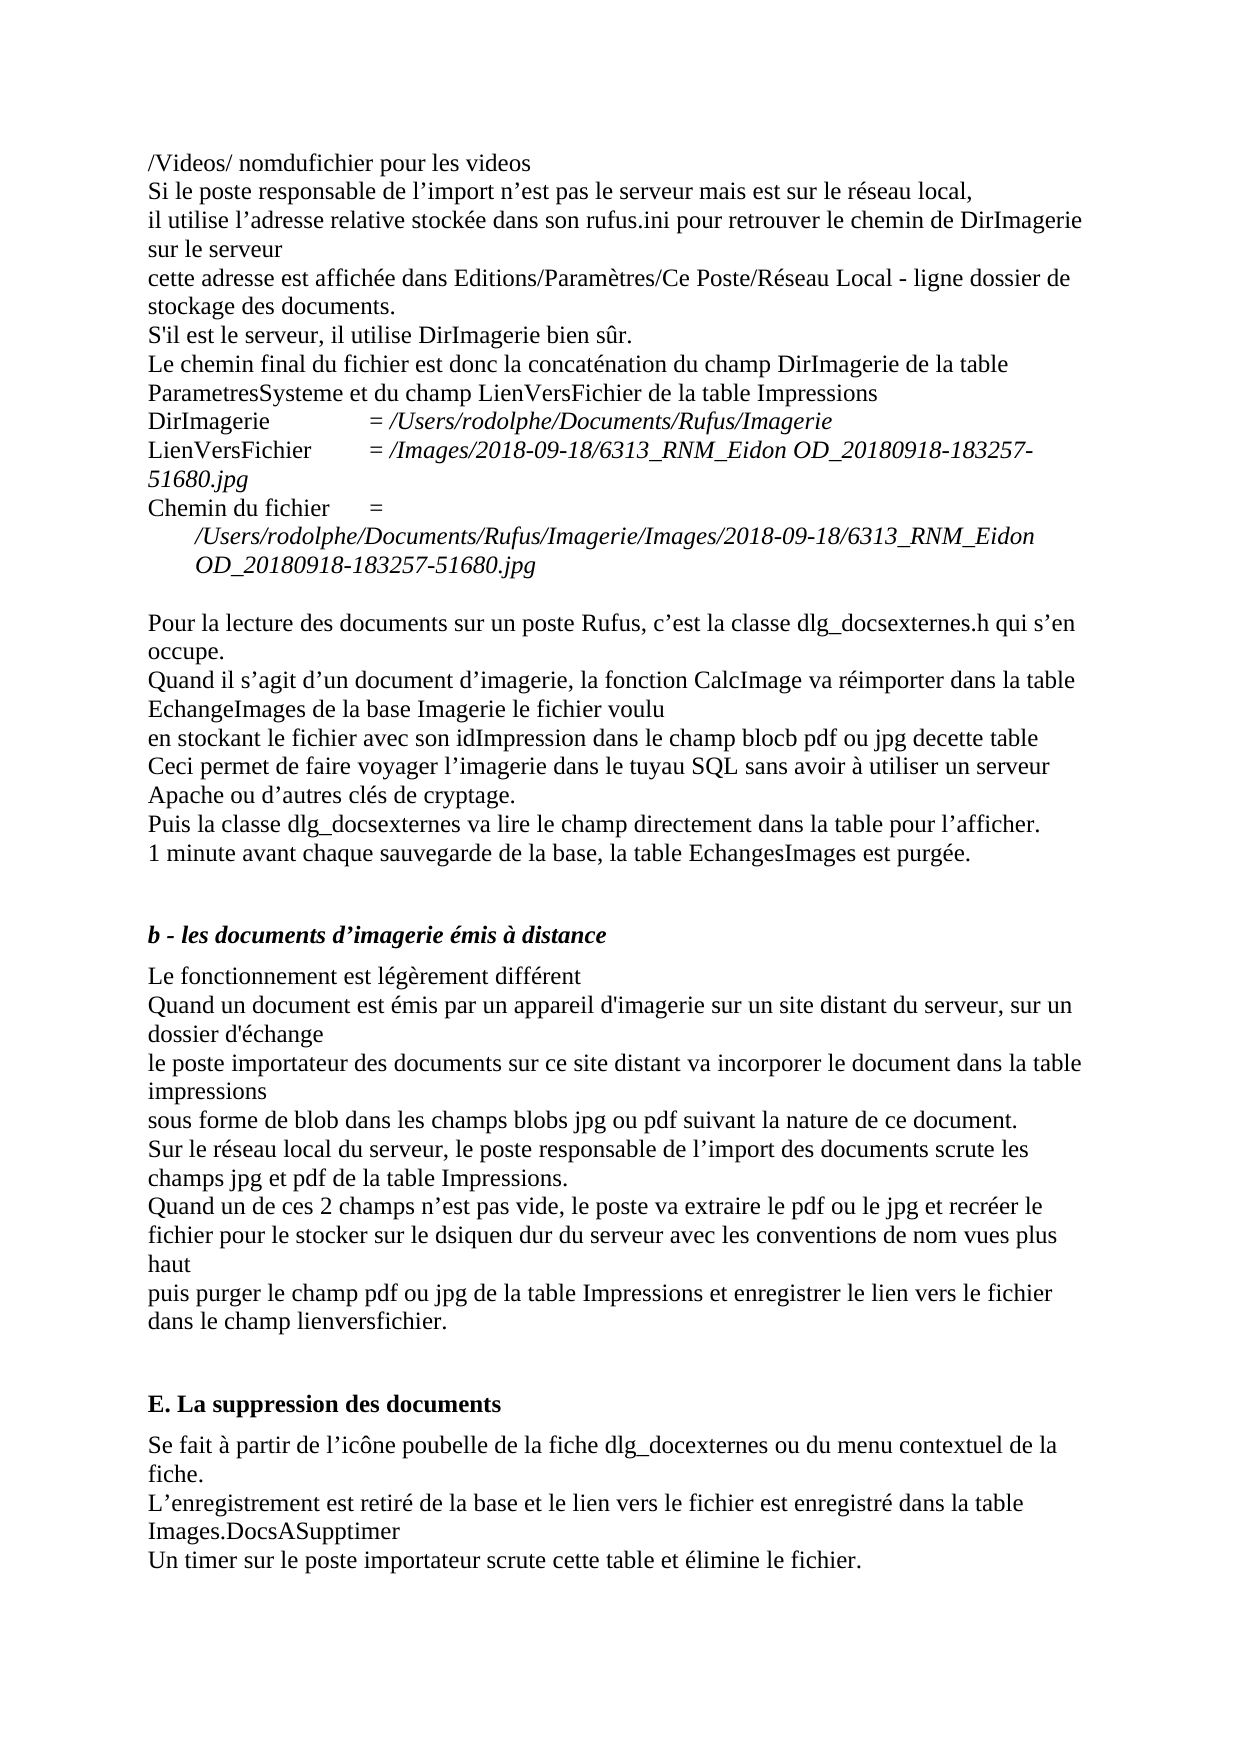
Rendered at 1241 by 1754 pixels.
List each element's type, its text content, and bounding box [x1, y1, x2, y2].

text S'il est le serveur, il utilise DirImagerie bien sûr. [148, 320, 1093, 349]
subtitle E. La suppression des documents [148, 1389, 1093, 1418]
text Quand il s’agit d’un document d’imagerie, la fonction CalcImage va réimporter dans la table EchangeImages de la base Imagerie le fichier voulu [148, 665, 1093, 723]
text Ceci permet de faire voyager l’imagerie dans le tuyau SQL sans avoir à utiliser un serveur Apache ou d’autres clés de cryptage. [148, 751, 1093, 809]
text L’enregistrement est retiré de la base et le lien vers le fichier est enregistré dans la table Images.DocsASupptimer [148, 1488, 1093, 1545]
text Quand un document est émis par un appareil d'imagerie sur un site distant du serveur, sur un dossier d'échange [148, 990, 1093, 1048]
text il utilise l’adresse relative stockée dans son rufus.ini pour retrouver le chemin de DirImagerie sur le serveur [148, 205, 1093, 263]
text Pour la lecture des documents sur un poste Rufus, c’est la classe dlg_docsexternes.h qui s’en occupe. [148, 608, 1093, 665]
text Chemin du fichier = [148, 493, 1093, 521]
text Un timer sur le poste importateur scrute cette table et élimine le fichier. [148, 1545, 1093, 1574]
text Se fait à partir de l’icône poubelle de la fiche dlg_docexternes ou du menu contextuel de la fiche. [148, 1430, 1093, 1488]
text Le chemin final du fichier est donc la concaténation du champ DirImagerie de la table ParametresSysteme et du champ LienVersFichier de la table Impressions [148, 349, 1093, 406]
subtitle b - les documents d’imagerie émis à distance [148, 920, 1093, 949]
text DirImagerie = /Users/rodolphe/Documents/Rufus/Imagerie [148, 406, 1093, 435]
text LienVersFichier = /Images/2018-09-18/6313_RNM_Eidon OD_20180918-183257-51680.jpg [148, 435, 1093, 493]
text en stockant le fichier avec son idImpression dans le champ blocb pdf ou jpg decette table [148, 723, 1093, 751]
text /Users/rodolphe/Documents/Rufus/Imagerie/Images/2018-09-18/6313_RNM_Eidon OD_20180918-183257-51680.jpg [195, 521, 1093, 579]
text /Videos/ nomdufichier pour les videos [148, 148, 1093, 176]
text Puis la classe dlg_docsexternes va lire le champ directement dans la table pour l’afficher. [148, 809, 1093, 838]
text cette adresse est affichée dans Editions/Paramètres/Ce Poste/Réseau Local - ligne dossier de stockage des documents. [148, 263, 1093, 320]
text Si le poste responsable de l’import n’est pas le serveur mais est sur le réseau local, [148, 176, 1093, 205]
text Quand un de ces 2 champs n’est pas vide, le poste va extraire le pdf ou le jpg et recréer le fichier pour le stocker sur le dsiquen dur du serveur avec les conventions de nom vues plus haut [148, 1191, 1093, 1278]
text Le fonctionnement est légèrement différent [148, 961, 1093, 990]
text puis purger le champ pdf ou jpg de la table Impressions et enregistrer le lien vers le fichier dans le champ lienversfichier. [148, 1278, 1093, 1335]
text Sur le réseau local du serveur, le poste responsable de l’import des documents scrute les champs jpg et pdf de la table Impressions. [148, 1134, 1093, 1191]
text 1 minute avant chaque sauvegarde de la base, la table EchangesImages est purgée. [148, 838, 1093, 866]
text le poste importateur des documents sur ce site distant va incorporer le document dans la table impressions [148, 1048, 1093, 1105]
text sous forme de blob dans les champs blobs jpg ou pdf suivant la nature de ce document. [148, 1105, 1093, 1134]
